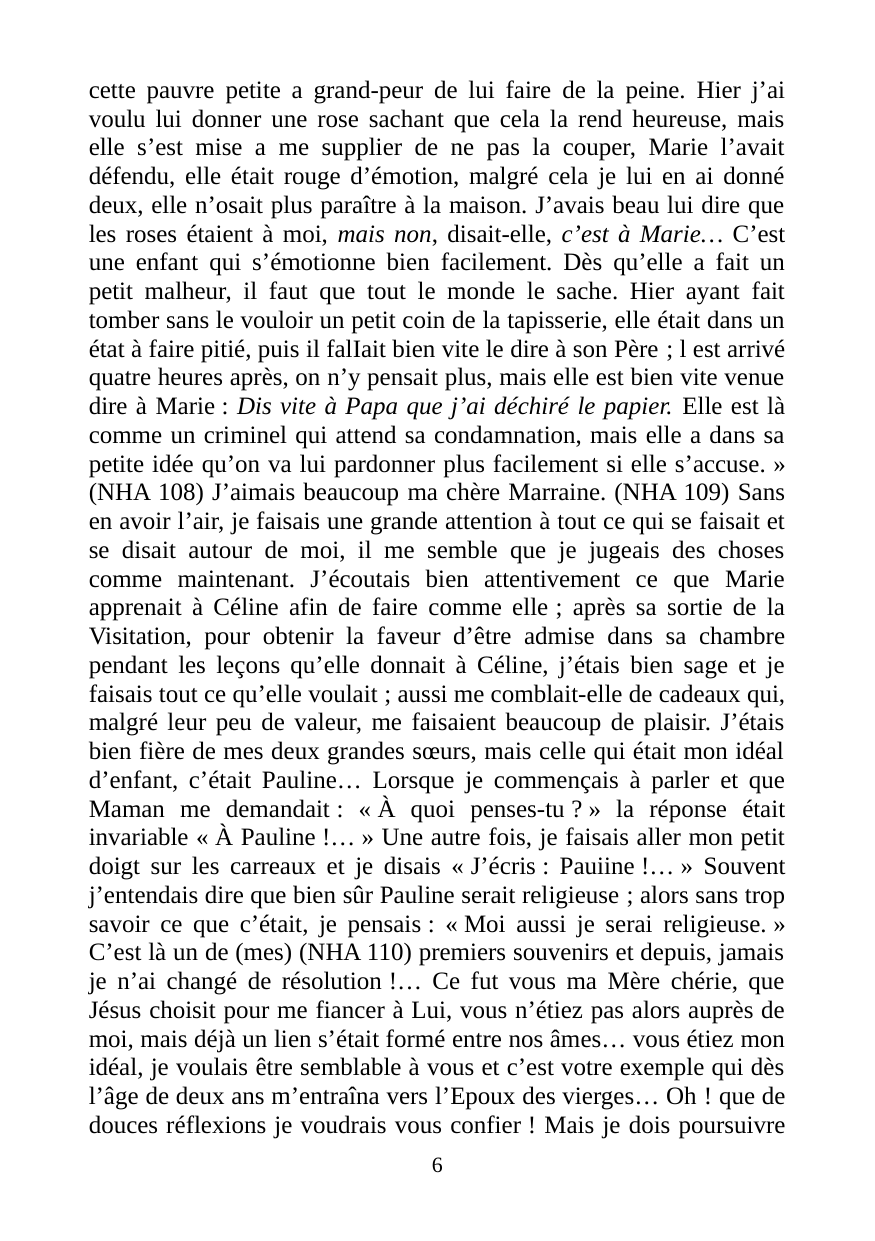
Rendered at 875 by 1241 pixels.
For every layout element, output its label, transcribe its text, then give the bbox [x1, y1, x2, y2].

text cette pauvre petite a grand-peur de lui faire de la peine. Hier j’ai voulu lui donner une rose sachant que cela la rend heureuse, mais elle s’est mise a me supplier de ne pas la couper, Marie l’avait défendu, elle était rouge d’émotion, malgré cela je lui en ai donné deux, elle n’osait plus paraître à la maison. J’avais beau lui dire que les roses étaient à moi, mais non, disait-elle, c’est à Marie… C’est une enfant qui s’émotionne bien facilement. Dès qu’elle a fait un petit malheur, il faut que tout le monde le sache. Hier ayant fait tomber sans le vouloir un petit coin de la tapisserie, elle était dans un état à faire pitié, puis il falIait bien vite le dire à son Père ; l est arrivé quatre heures après, on n’y pensait plus, mais elle est bien vite venue dire à Marie : Dis vite à Papa que j’ai déchiré le papier. Elle est là comme un criminel qui attend sa condamnation, mais elle a dans sa petite idée qu’on va lui pardonner plus facilement si elle s’accuse. » (NHA 108) J’aimais beaucoup ma chère Marraine. (NHA 109) Sans en avoir l’air, je faisais une grande attention à tout ce qui se faisait et se disait autour de moi, il me semble que je jugeais des choses comme maintenant. J’écoutais bien attentivement ce que Marie apprenait à Céline afin de faire comme elle ; après sa sortie de la Visitation, pour obtenir la faveur d’être admise dans sa chambre pendant les leçons qu’elle donnait à Céline, j’étais bien sage et je faisais tout ce qu’elle voulait ; aussi me comblait-elle de cadeaux qui, malgré leur peu de valeur, me faisaient beaucoup de plaisir. J’étais bien fière de mes deux grandes sœurs, mais celle qui était mon idéal d’enfant, c’était Pauline… Lorsque je commençais à parler et que Maman me demandait : « À quoi penses-tu ? » la réponse était invariable « À Pauline !… » Une autre fois, je faisais aller mon petit doigt sur les carreaux et je disais « J’écris : Pauiine !… » Souvent j’entendais dire que bien sûr Pauline serait religieuse ; alors sans trop savoir ce que c’était, je pensais : « Moi aussi je serai religieuse. » C’est là un de (mes) (NHA 110) premiers souvenirs et depuis, jamais je n’ai changé de résolution !… Ce fut vous ma Mère chérie, que Jésus choisit pour me fiancer à Lui, vous n’étiez pas alors auprès de moi, mais déjà un lien s’était formé entre nos âmes… vous étiez mon idéal, je voulais être semblable à vous et c’est votre exemple qui dès l’âge de deux ans m’entraîna vers l’Epoux des vierges… Oh ! que de douces réflexions je voudrais vous confier ! Mais je dois poursuivre [88, 75, 786, 1139]
